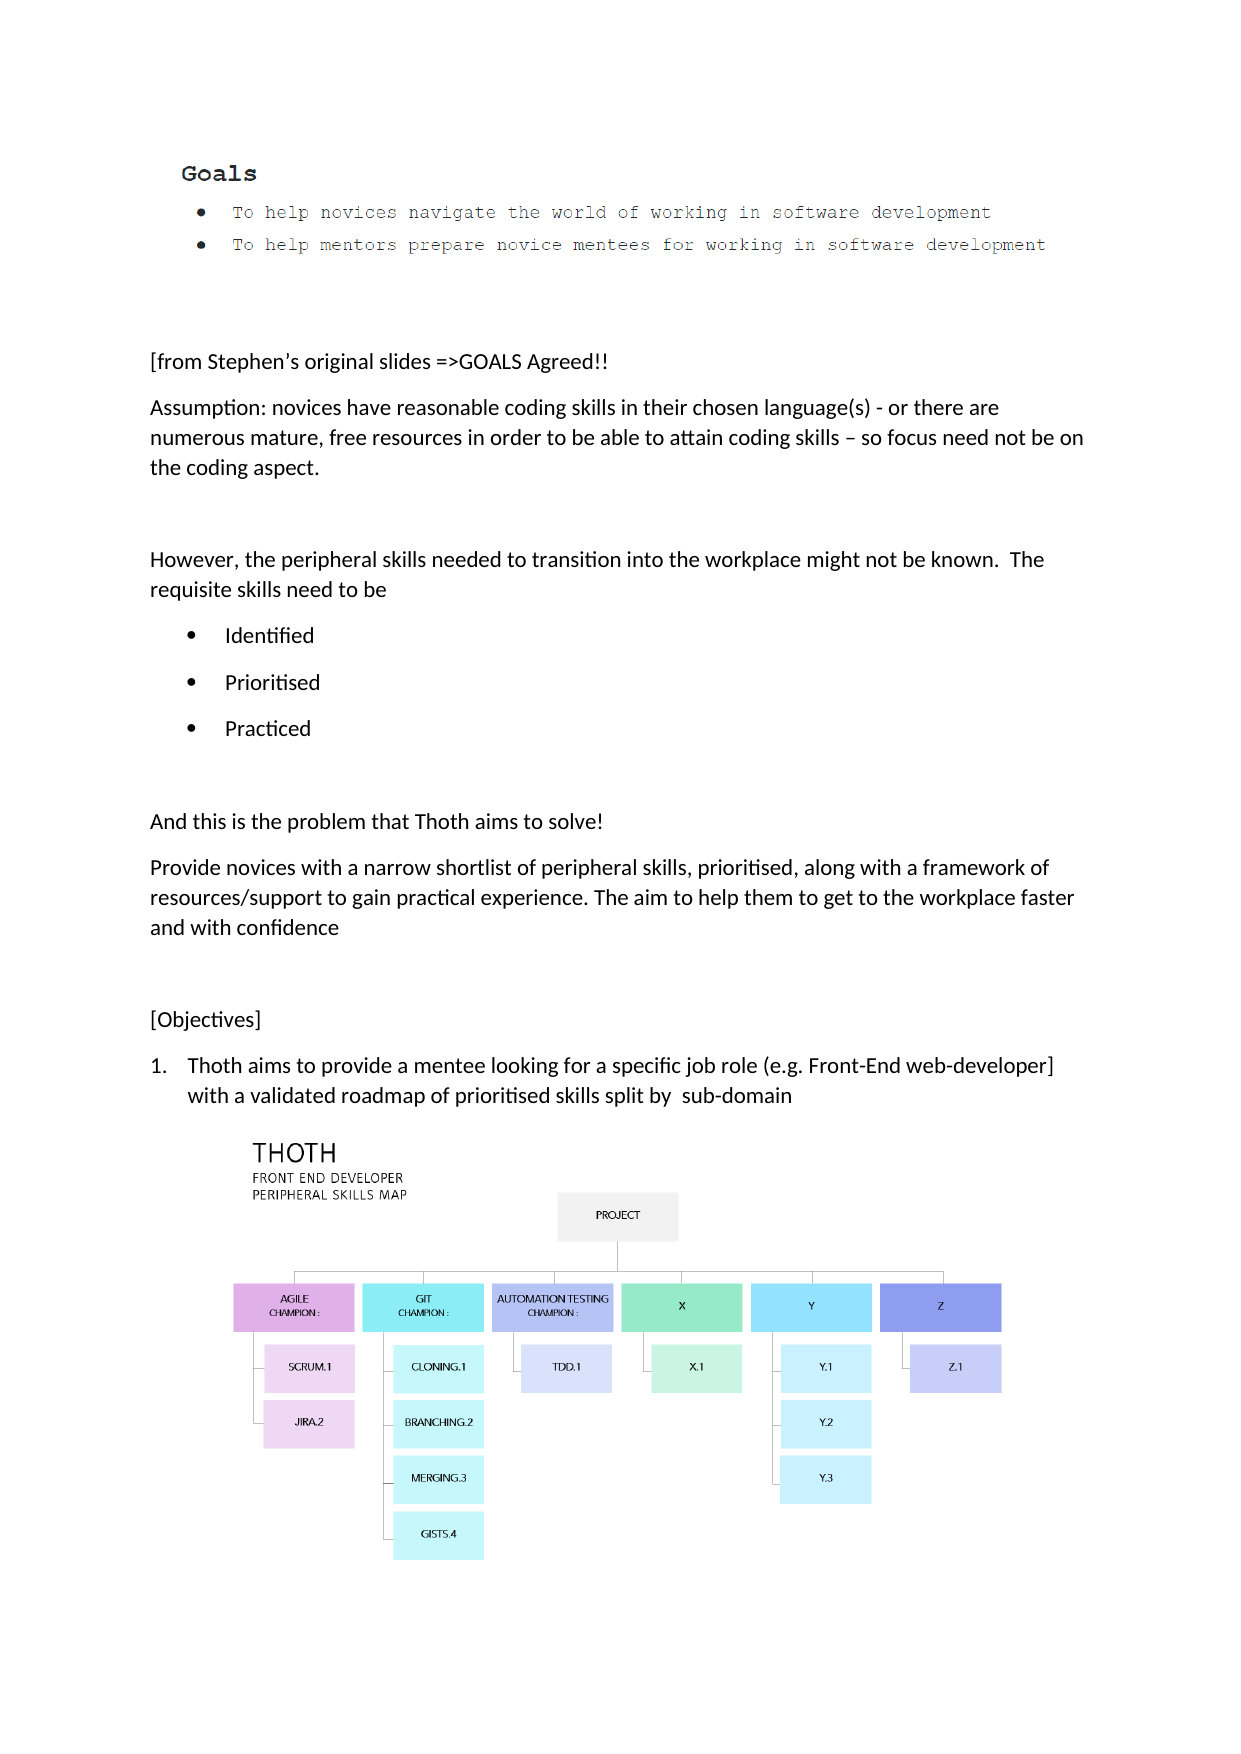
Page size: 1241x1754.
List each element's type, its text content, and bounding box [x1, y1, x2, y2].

list Thoth aims to provide a mentee looking for a specific job role (e.g. Front-End web-developer] with a validated roadmap of prioritised skills split by sub-domain [150, 1052, 1090, 1109]
text However, the peripheral skills needed to transition into the workplace might not be known. The requisite skills need to be [150, 545, 1090, 603]
text Assumption: novices have reasonable coding skills in their chosen language(s) - or there are numerous mature, free resources in order to be able to attain coding skills – so focus need not be on the coding aspect. [150, 393, 1090, 481]
text [Objectives] [150, 1005, 1090, 1033]
text Provide novices with a narrow shortlist of peripheral skills, prioritised, along with a framework of resources/support to gain practical experience. The aim to help them to get to the workplace faster and with confidence [150, 853, 1090, 941]
list Identified [187, 621, 1090, 649]
text [from Stephen’s original slides =>GOALS Agreed!! [150, 347, 1090, 375]
list Practiced [187, 714, 1090, 742]
text And this is the problem that Thoth aims to solve! [150, 807, 1090, 835]
list Prioritised [187, 668, 1090, 696]
